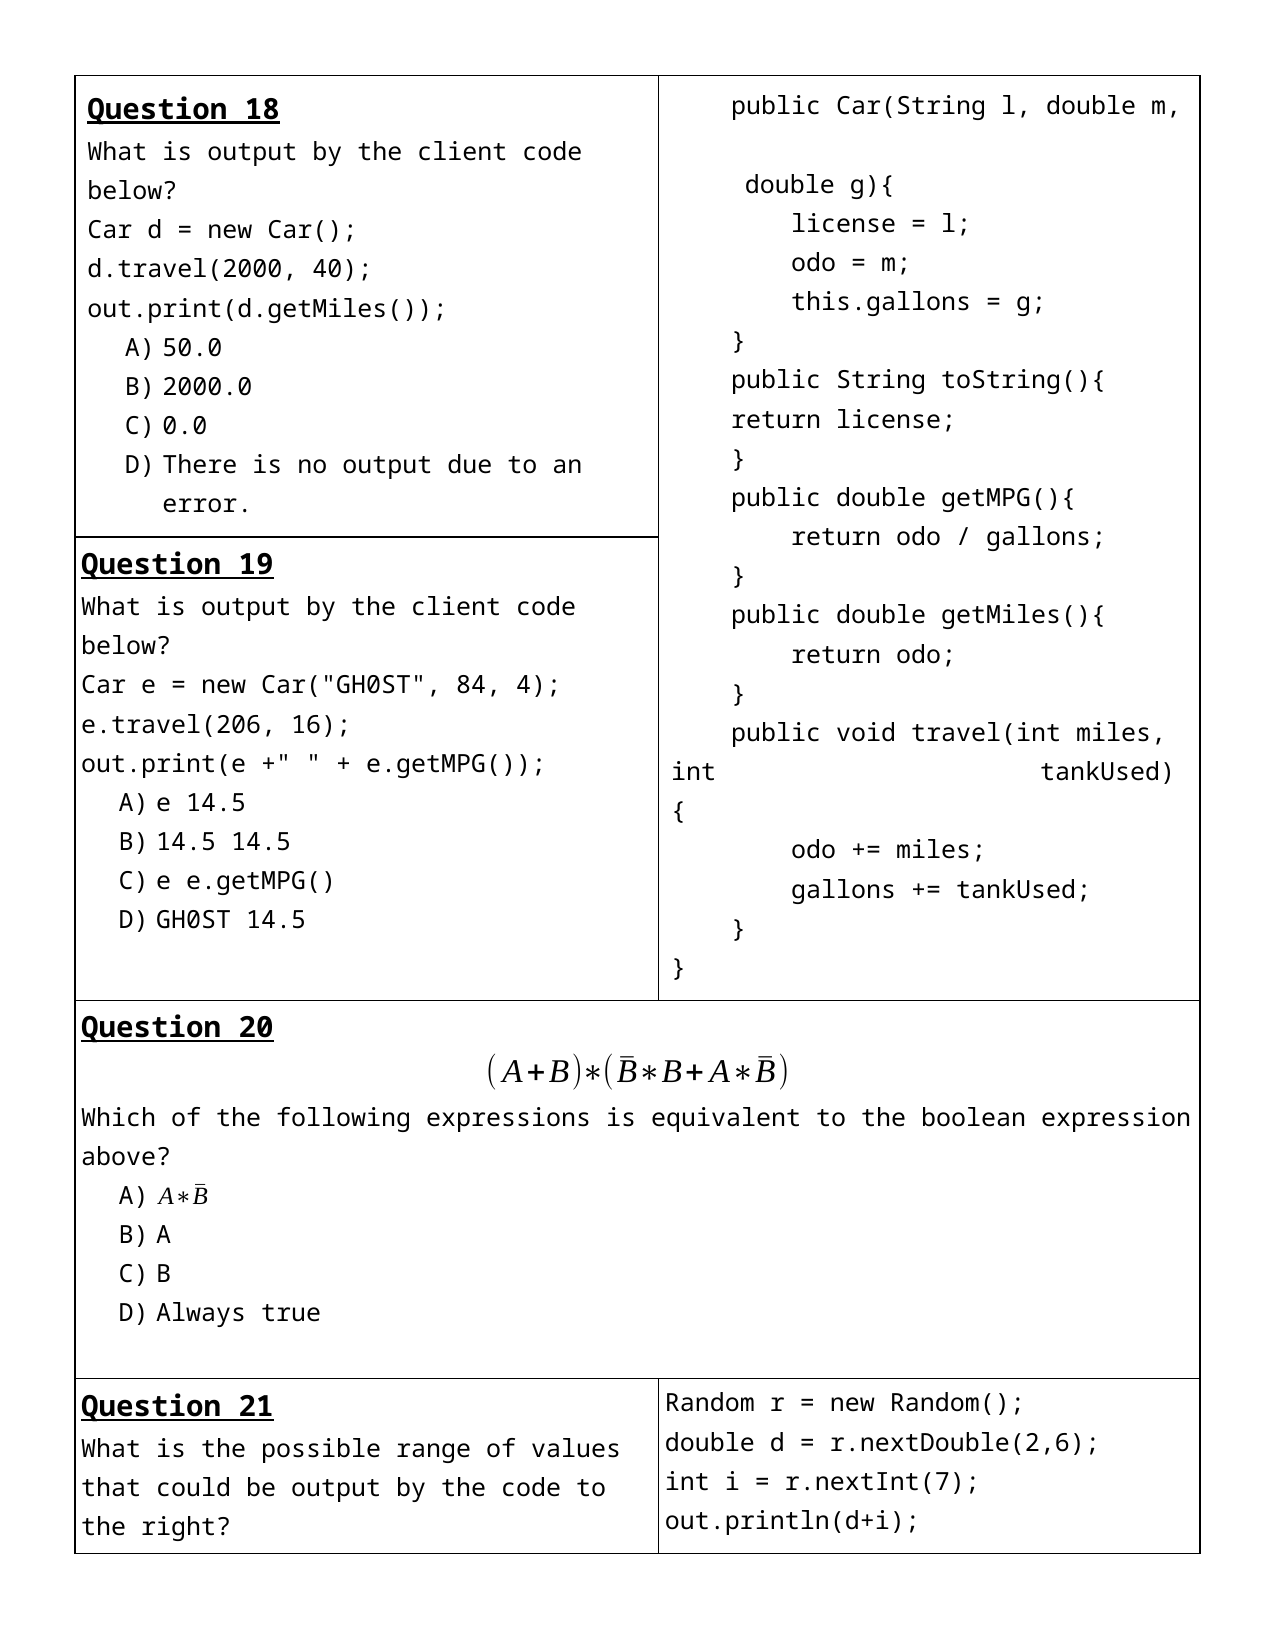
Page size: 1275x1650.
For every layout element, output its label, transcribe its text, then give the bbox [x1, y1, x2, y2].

table_cell Question 21 What is the possible range of values that could be output by the code to the right? 2 (exclusive) to 13 (exclusive) 0 (inclusive) to 13 (inclusive) 2 (exclusive) to 13 (inclusive) 2 (inclusive) to 13 (exclusive) [76, 1379, 658, 1553]
table_cell Question 19 What is output by the client code below? Car e = new Car("GH0ST", 84, 4); e.travel(206, 16); out.print(e +" " + e.getMPG()); e 14.5 14.5 14.5 e e.getMPG() GH0ST 14.5 [76, 538, 658, 1000]
table_cell Question 20 Which of the following expressions is equivalent to the boolean expression above? A B Always true [76, 1001, 1199, 1378]
table_cell public Car(String l, double m, double g){ license = l; odo = m; this.gallons = g; } public String toString(){ return license; } public double getMPG(){ return odo / gallons; } public double getMiles(){ return odo; } public void travel(int miles, int tankUsed){ odo += miles; gallons += tankUsed; } } [659, 76, 1199, 1000]
table_cell Random r = new Random(); double d = r.nextDouble(2,6); int i = r.nextInt(7); out.println(d+i); [659, 1379, 1199, 1553]
table_cell Question 18 What is output by the client code below? Car d = new Car(); d.travel(2000, 40); out.print(d.getMiles()); 50.0 2000.0 0.0 There is no output due to an error. [76, 76, 658, 536]
